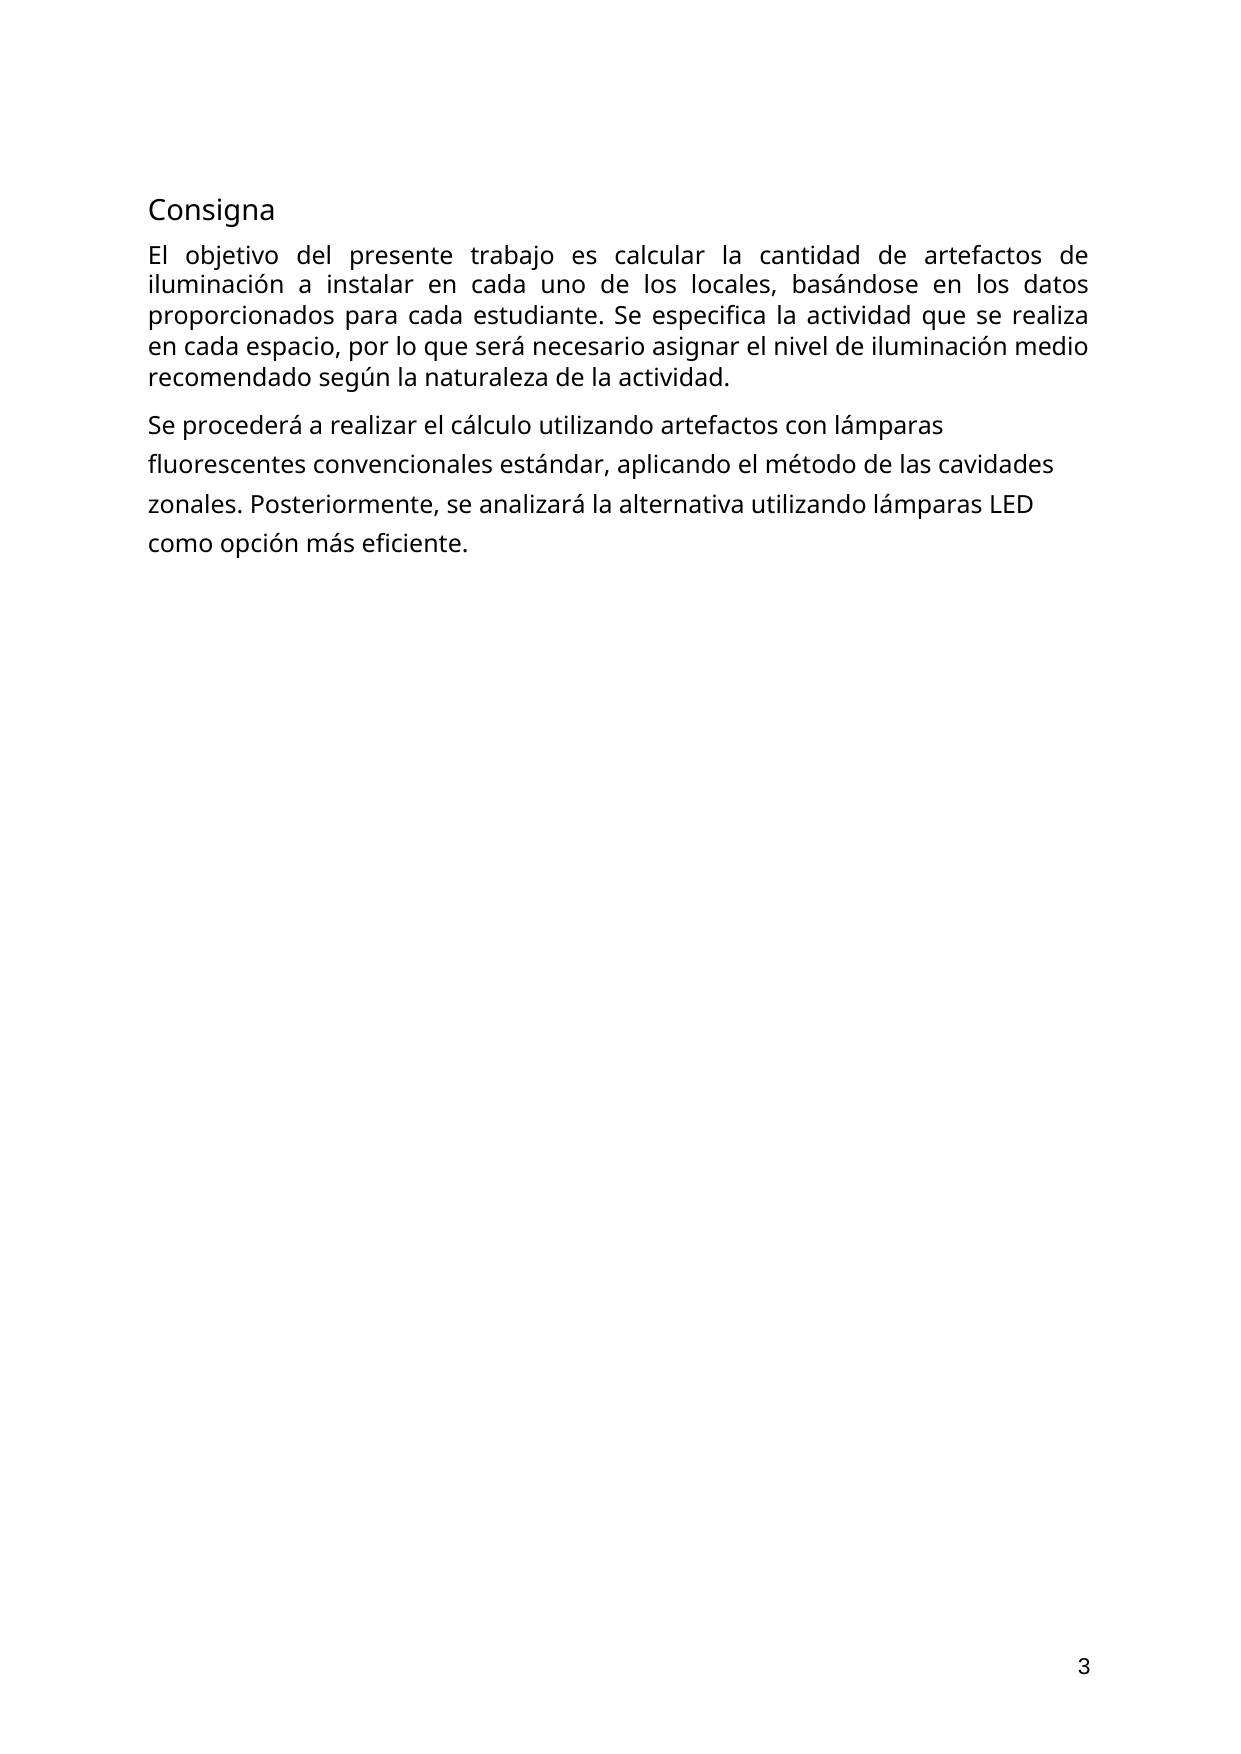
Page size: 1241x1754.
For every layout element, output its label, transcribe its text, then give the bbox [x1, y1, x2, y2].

text El objetivo del presente trabajo es calcular la cantidad de artefactos de iluminación a instalar en cada uno de los locales, basándose en los datos proporcionados para cada estudiante. Se especifica la actividad que se realiza en cada espacio, por lo que será necesario asignar el nivel de iluminación medio recomendado según la naturaleza de la actividad. [148, 240, 1090, 393]
text Se procederá a realizar el cálculo utilizando artefactos con lámparas fluorescentes convencionales estándar, aplicando el método de las cavidades zonales. Posteriormente, se analizará la alternativa utilizando lámparas LED como opción más eficiente. [148, 408, 1090, 559]
subtitle Consigna [148, 192, 1090, 227]
